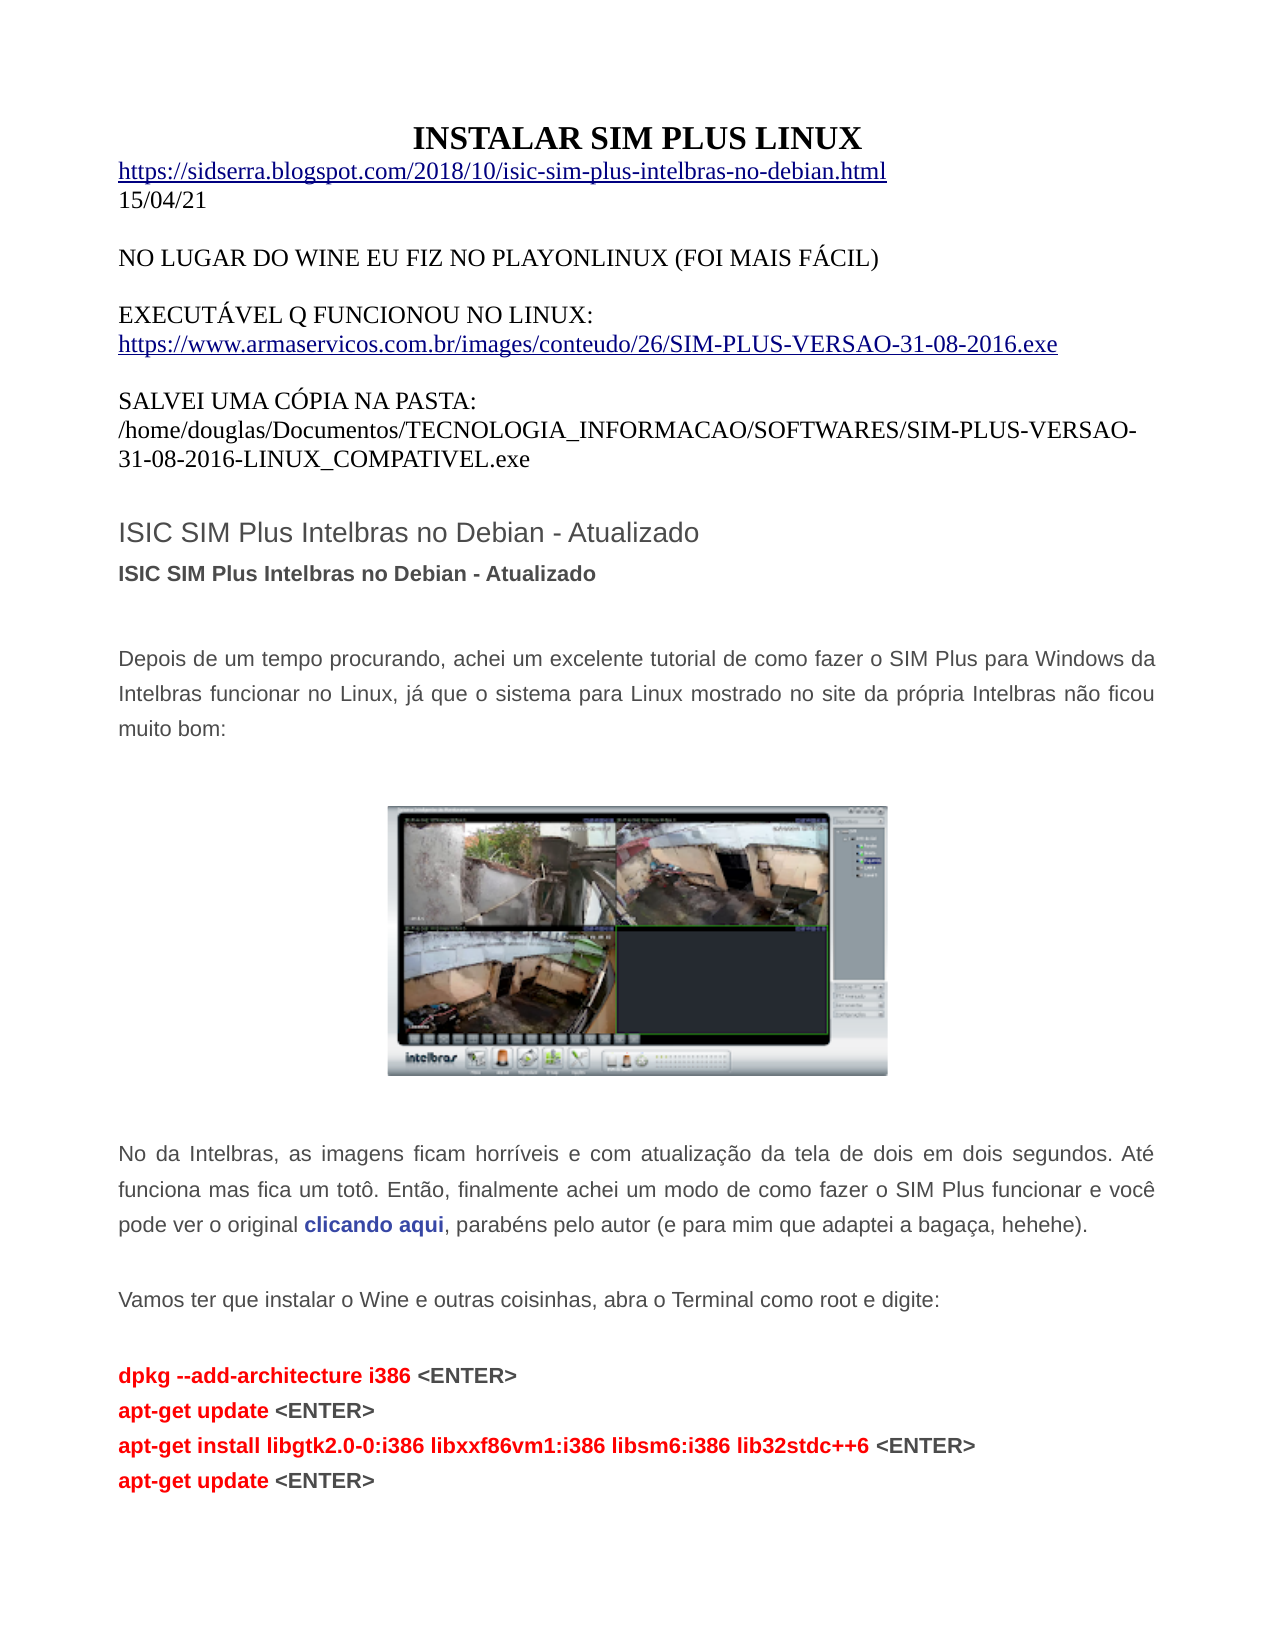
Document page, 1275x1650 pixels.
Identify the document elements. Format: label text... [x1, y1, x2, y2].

text No da Intelbras, as imagens ficam horríveis e com atualização da tela de dois em dois segundos. Até funciona mas fica um totô. Então, finalmente achei um modo de como fazer o SIM Plus funcionar e você pode ver o original clicando aqui, parabéns pelo autor (e para mim que adaptei a bagaça, hehehe). [118, 1141, 1157, 1237]
picture [387, 806, 888, 1076]
text https://www.armaservicos.com.br/images/conteudo/26/SIM-PLUS-VERSAO-31-08-2016.exe [118, 329, 1157, 358]
text Vamos ter que instalar o Wine e outras coisinhas, abra o Terminal como root e digite: [118, 1287, 1157, 1312]
text 15/04/21 [118, 185, 1157, 214]
text ISIC SIM Plus Intelbras no Debian - Atualizado [118, 561, 1157, 621]
text dpkg --add-architecture i386 <ENTER> [118, 1363, 1157, 1388]
text apt-get update <ENTER> apt-get install libgtk2.0-0:i386 libxxf86vm1:i386 libsm6:i386 lib32stdc++6 <ENTER> apt-get update <ENTER> [118, 1398, 1157, 1529]
text SALVEI UMA CÓPIA NA PASTA: /home/douglas/Documentos/TECNOLOGIA_INFORMACAO/SOFTWARES/SIM-PLUS-VERSAO-31-08-2016-LINUX_COMPATIVEL.exe [118, 386, 1157, 473]
text EXECUTÁVEL Q FUNCIONOU NO LINUX: [118, 300, 1157, 329]
text https://sidserra.blogspot.com/2018/10/isic-sim-plus-intelbras-no-debian.html [118, 156, 1157, 185]
text INSTALAR SIM PLUS LINUX [118, 118, 1157, 156]
text NO LUGAR DO WINE EU FIZ NO PLAYONLINUX (FOI MAIS FÁCIL) [118, 243, 1157, 271]
text Depois de um tempo procurando, achei um excelente tutorial de como fazer o SIM Plus para Windows da Intelbras funcionar no Linux, já que o sistema para Linux mostrado no site da própria Intelbras não ficou muito bom: [118, 646, 1157, 742]
subtitle ISIC SIM Plus Intelbras no Debian - Atualizado [118, 516, 1157, 548]
